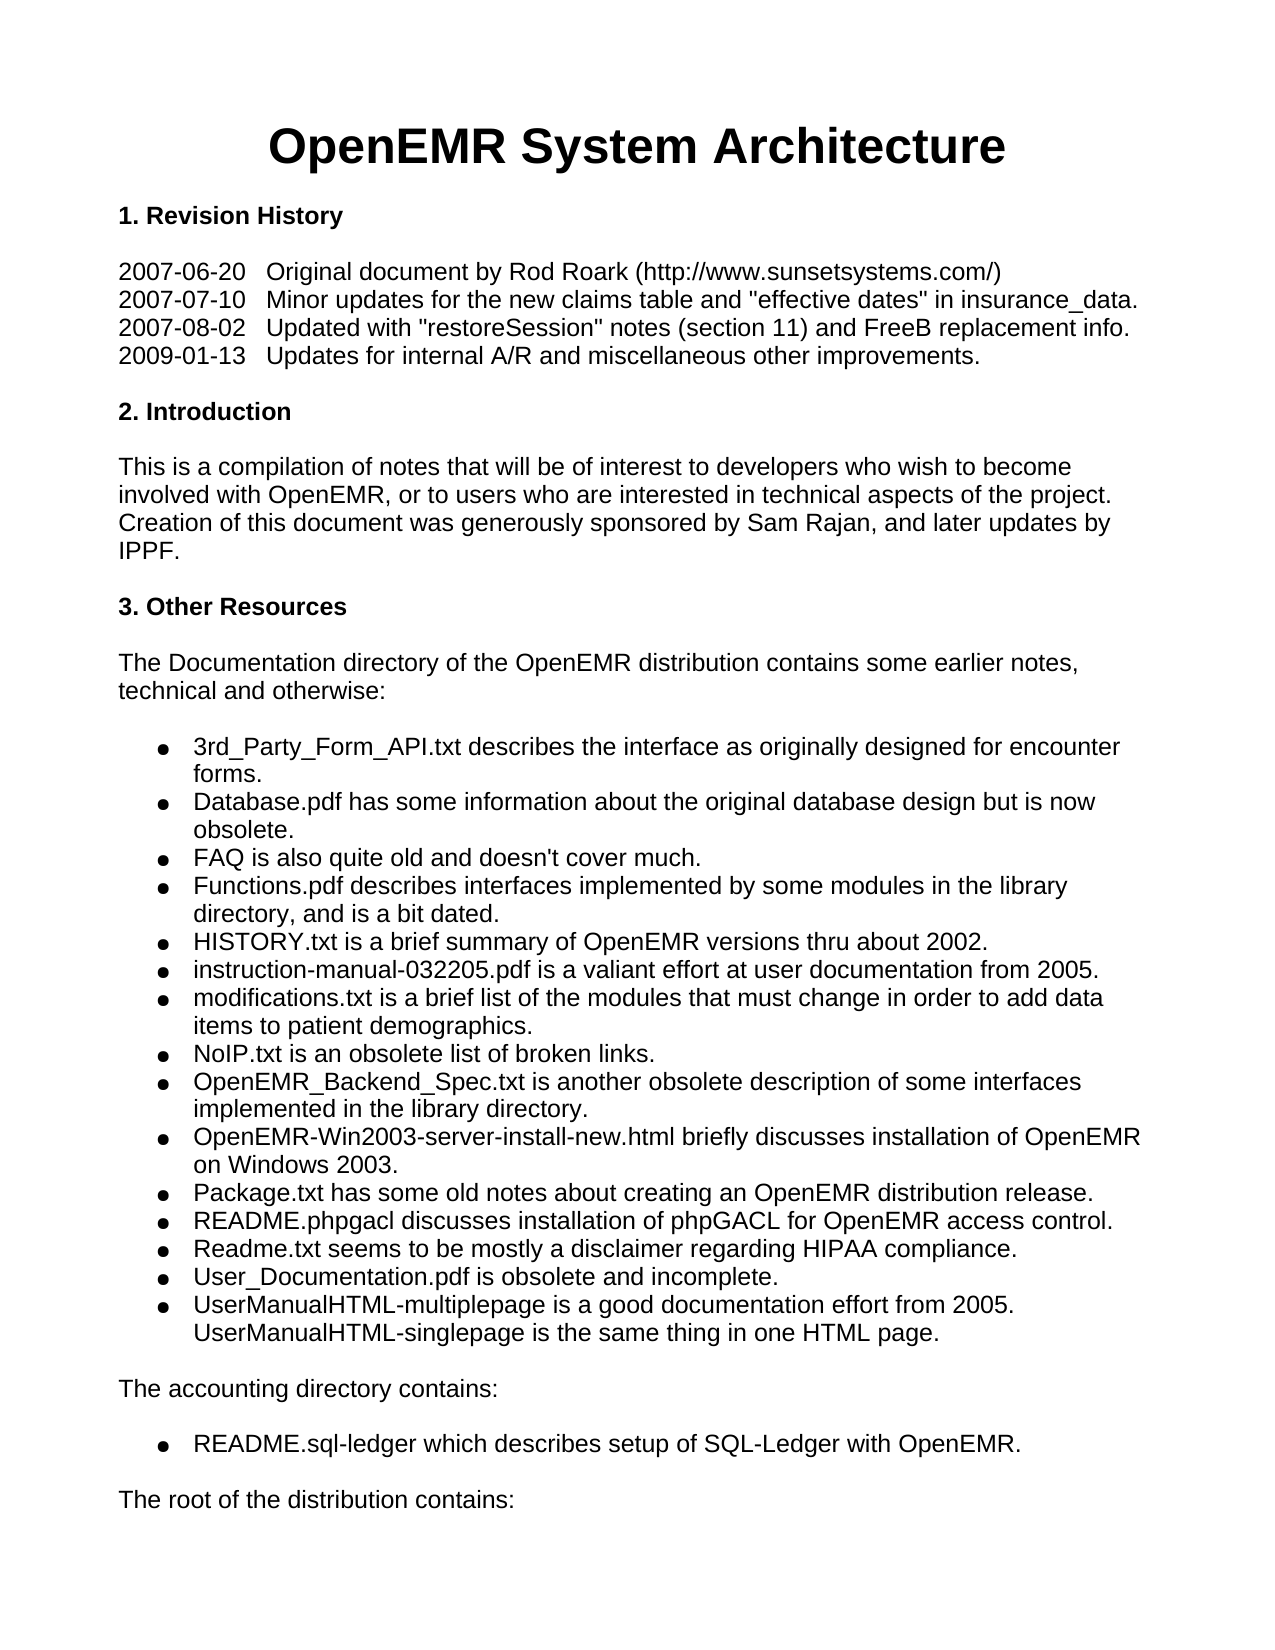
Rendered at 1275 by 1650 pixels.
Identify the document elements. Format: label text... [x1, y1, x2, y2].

list Package.txt has some old notes about creating an OpenEMR distribution release. [156, 1179, 1157, 1207]
list instruction-manual-032205.pdf is a valiant effort at user documentation from 2005. [156, 956, 1157, 983]
text 2009-01-13 Updates for internal A/R and miscellaneous other improvements. [118, 341, 1157, 369]
list Database.pdf has some information about the original database design but is now obsolete. [156, 788, 1157, 844]
list FAQ is also quite old and doesn't cover much. [156, 844, 1157, 872]
list README.phpgacl discusses installation of phpGACL for OpenEMR access control. [156, 1207, 1157, 1235]
list 3rd_Party_Form_API.txt describes the interface as originally designed for encounter forms. [156, 732, 1157, 788]
text 2007-07-10 Minor updates for the new claims table and "effective dates" in insurance_data. [118, 286, 1157, 313]
text The root of the distribution contains: [118, 1486, 1157, 1514]
text The accounting directory contains: [118, 1374, 1157, 1402]
list modifications.txt is a brief list of the modules that must change in order to add data items to patient demographics. [156, 983, 1157, 1039]
list Readme.txt seems to be mostly a disclaimer regarding HIPAA compliance. [156, 1235, 1157, 1263]
list OpenEMR-Win2003-server-install-new.html briefly discusses installation of OpenEMR on Windows 2003. [156, 1123, 1157, 1179]
list NoIP.txt is an obsolete list of broken links. [156, 1039, 1157, 1067]
text 3. Other Resources [118, 593, 1157, 621]
text OpenEMR System Architecture [118, 118, 1157, 174]
list Functions.pdf describes interfaces implemented by some modules in the library directory, and is a bit dated. [156, 872, 1157, 928]
text This is a compilation of notes that will be of interest to developers who wish to become involved with OpenEMR, or to users who are interested in technical aspects of the project. Creation of this document was generously sponsored by Sam Rajan, and later updates by IPPF. [118, 453, 1157, 565]
text 1. Revision History [118, 202, 1157, 230]
list OpenEMR_Backend_Spec.txt is another obsolete description of some interfaces implemented in the library directory. [156, 1067, 1157, 1123]
text The Documentation directory of the OpenEMR distribution contains some earlier notes, technical and otherwise: [118, 648, 1157, 704]
list HISTORY.txt is a brief summary of OpenEMR versions thru about 2002. [156, 928, 1157, 956]
list User_Documentation.pdf is obsolete and incomplete. [156, 1263, 1157, 1291]
list UserManualHTML-multiplepage is a good documentation effort from 2005. UserManualHTML-singlepage is the same thing in one HTML page. [156, 1291, 1157, 1346]
text 2007-06-20 Original document by Rod Roark (http://www.sunsetsystems.com/) [118, 258, 1157, 286]
text 2007-08-02 Updated with "restoreSession" notes (section 11) and FreeB replacement info. [118, 313, 1157, 341]
text 2. Introduction [118, 397, 1157, 425]
list README.sql-ledger which describes setup of SQL-Ledger with OpenEMR. [156, 1430, 1157, 1458]
